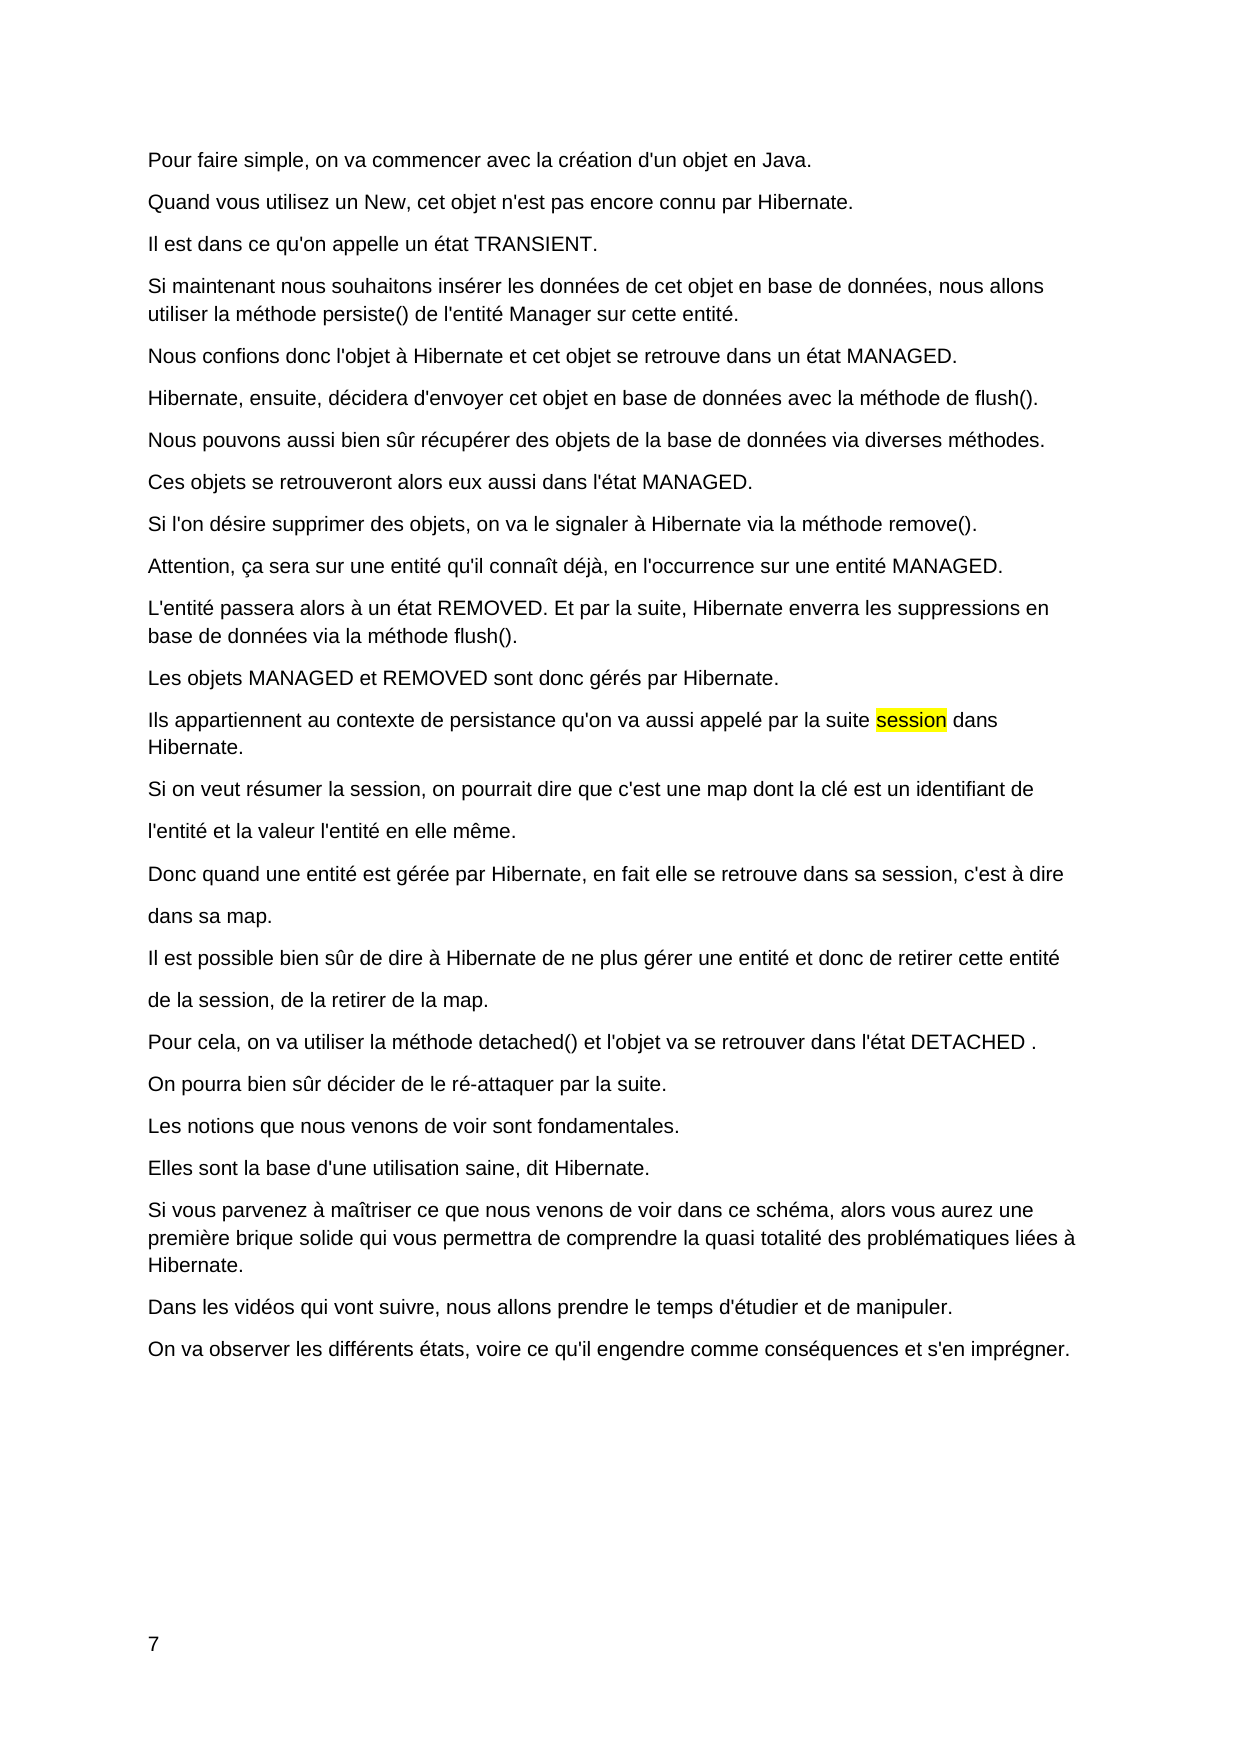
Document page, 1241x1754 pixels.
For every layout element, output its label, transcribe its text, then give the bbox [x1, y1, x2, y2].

text L'entité passera alors à un état REMOVED. Et par la suite, Hibernate enverra les suppressions en base de données via la méthode flush(). [148, 596, 1093, 647]
text Si maintenant nous souhaitons insérer les données de cet objet en base de données, nous allons utiliser la méthode persiste() de l'entité Manager sur cette entité. [148, 274, 1093, 325]
text Attention, ça sera sur une entité qu'il connaît déjà, en l'occurrence sur une entité MANAGED. [148, 554, 1093, 578]
text de la session, de la retirer de la map. [148, 988, 1093, 1012]
text Si vous parvenez à maîtriser ce que nous venons de voir dans ce schéma, alors vous aurez une première brique solide qui vous permettra de comprendre la quasi totalité des problématiques liées à Hibernate. [148, 1198, 1093, 1277]
text Hibernate, ensuite, décidera d'envoyer cet objet en base de données avec la méthode de flush(). [148, 386, 1093, 409]
text Nous pouvons aussi bien sûr récupérer des objets de la base de données via diverses méthodes. [148, 428, 1093, 452]
text Pour faire simple, on va commencer avec la création d'un objet en Java. [148, 148, 1093, 172]
text On pourra bien sûr décider de le ré-attaquer par la suite. [148, 1072, 1093, 1096]
text Si l'on désire supprimer des objets, on va le signaler à Hibernate via la méthode remove(). [148, 512, 1093, 536]
text Ces objets se retrouveront alors eux aussi dans l'état MANAGED. [148, 470, 1093, 494]
text Elles sont la base d'une utilisation saine, dit Hibernate. [148, 1156, 1093, 1180]
text On va observer les différents états, voire ce qu'il engendre comme conséquences et s'en imprégner. [148, 1337, 1093, 1361]
text Donc quand une entité est gérée par Hibernate, en fait elle se retrouve dans sa session, c'est à dire [148, 861, 1093, 885]
text l'entité et la valeur l'entité en elle même. [148, 819, 1093, 843]
text Nous confions donc l'objet à Hibernate et cet objet se retrouve dans un état MANAGED. [148, 343, 1093, 367]
text dans sa map. [148, 903, 1093, 927]
text Si on veut résumer la session, on pourrait dire que c'est une map dont la clé est un identifiant de [148, 777, 1093, 801]
text Pour cela, on va utiliser la méthode detached() et l'objet va se retrouver dans l'état DETACHED . [148, 1030, 1093, 1054]
text Les notions que nous venons de voir sont fondamentales. [148, 1114, 1093, 1138]
text Il est possible bien sûr de dire à Hibernate de ne plus gérer une entité et donc de retirer cette entité [148, 946, 1093, 969]
text Ils appartiennent au contexte de persistance qu'on va aussi appelé par la suite session dans Hibernate. [148, 708, 1093, 759]
text Il est dans ce qu'on appelle un état TRANSIENT. [148, 232, 1093, 256]
text Dans les vidéos qui vont suivre, nous allons prendre le temps d'étudier et de manipuler. [148, 1295, 1093, 1319]
text Quand vous utilisez un New, cet objet n'est pas encore connu par Hibernate. [148, 190, 1093, 214]
text Les objets MANAGED et REMOVED sont donc gérés par Hibernate. [148, 666, 1093, 689]
